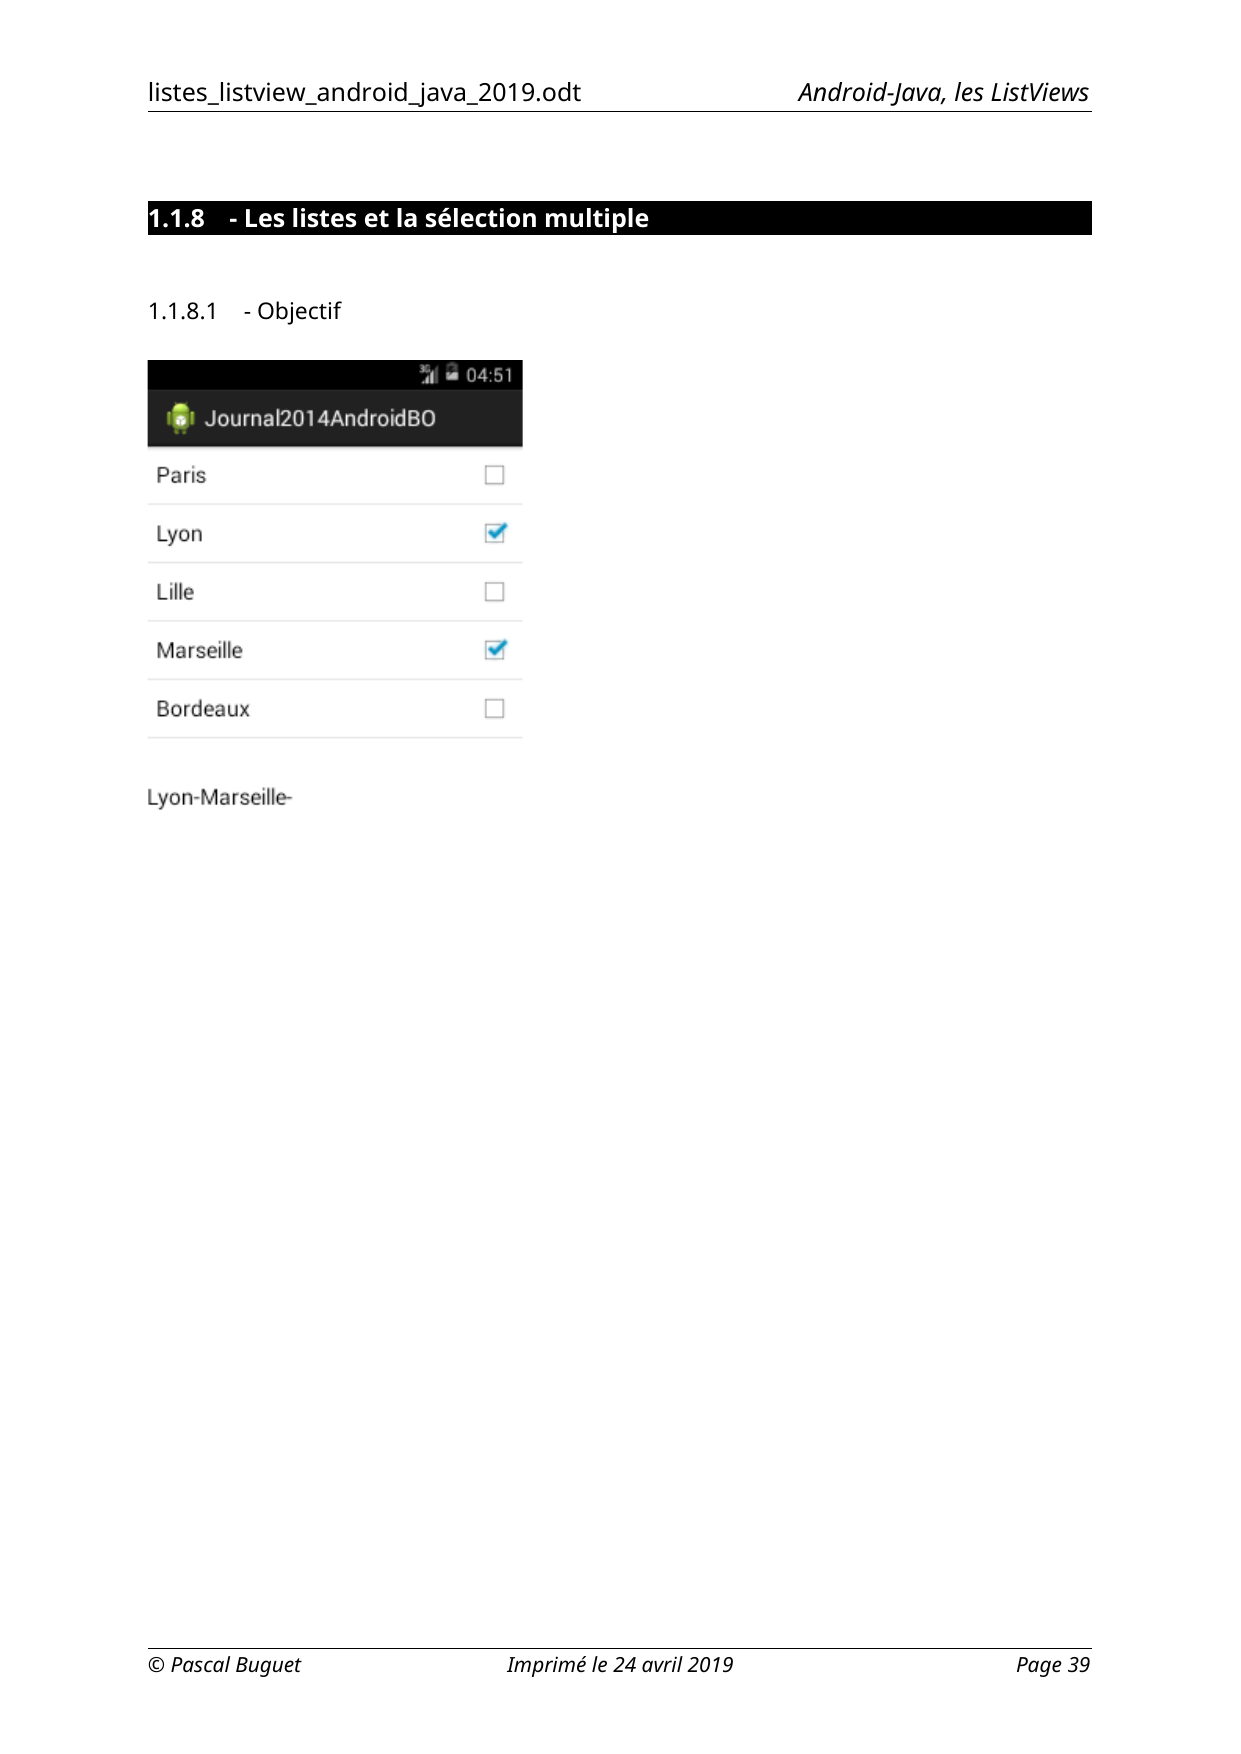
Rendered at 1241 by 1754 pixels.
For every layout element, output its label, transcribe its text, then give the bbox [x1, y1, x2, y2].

subtitle - Les listes et la sélection multiple [148, 201, 1092, 235]
subtitle - Objectif [148, 295, 1092, 326]
